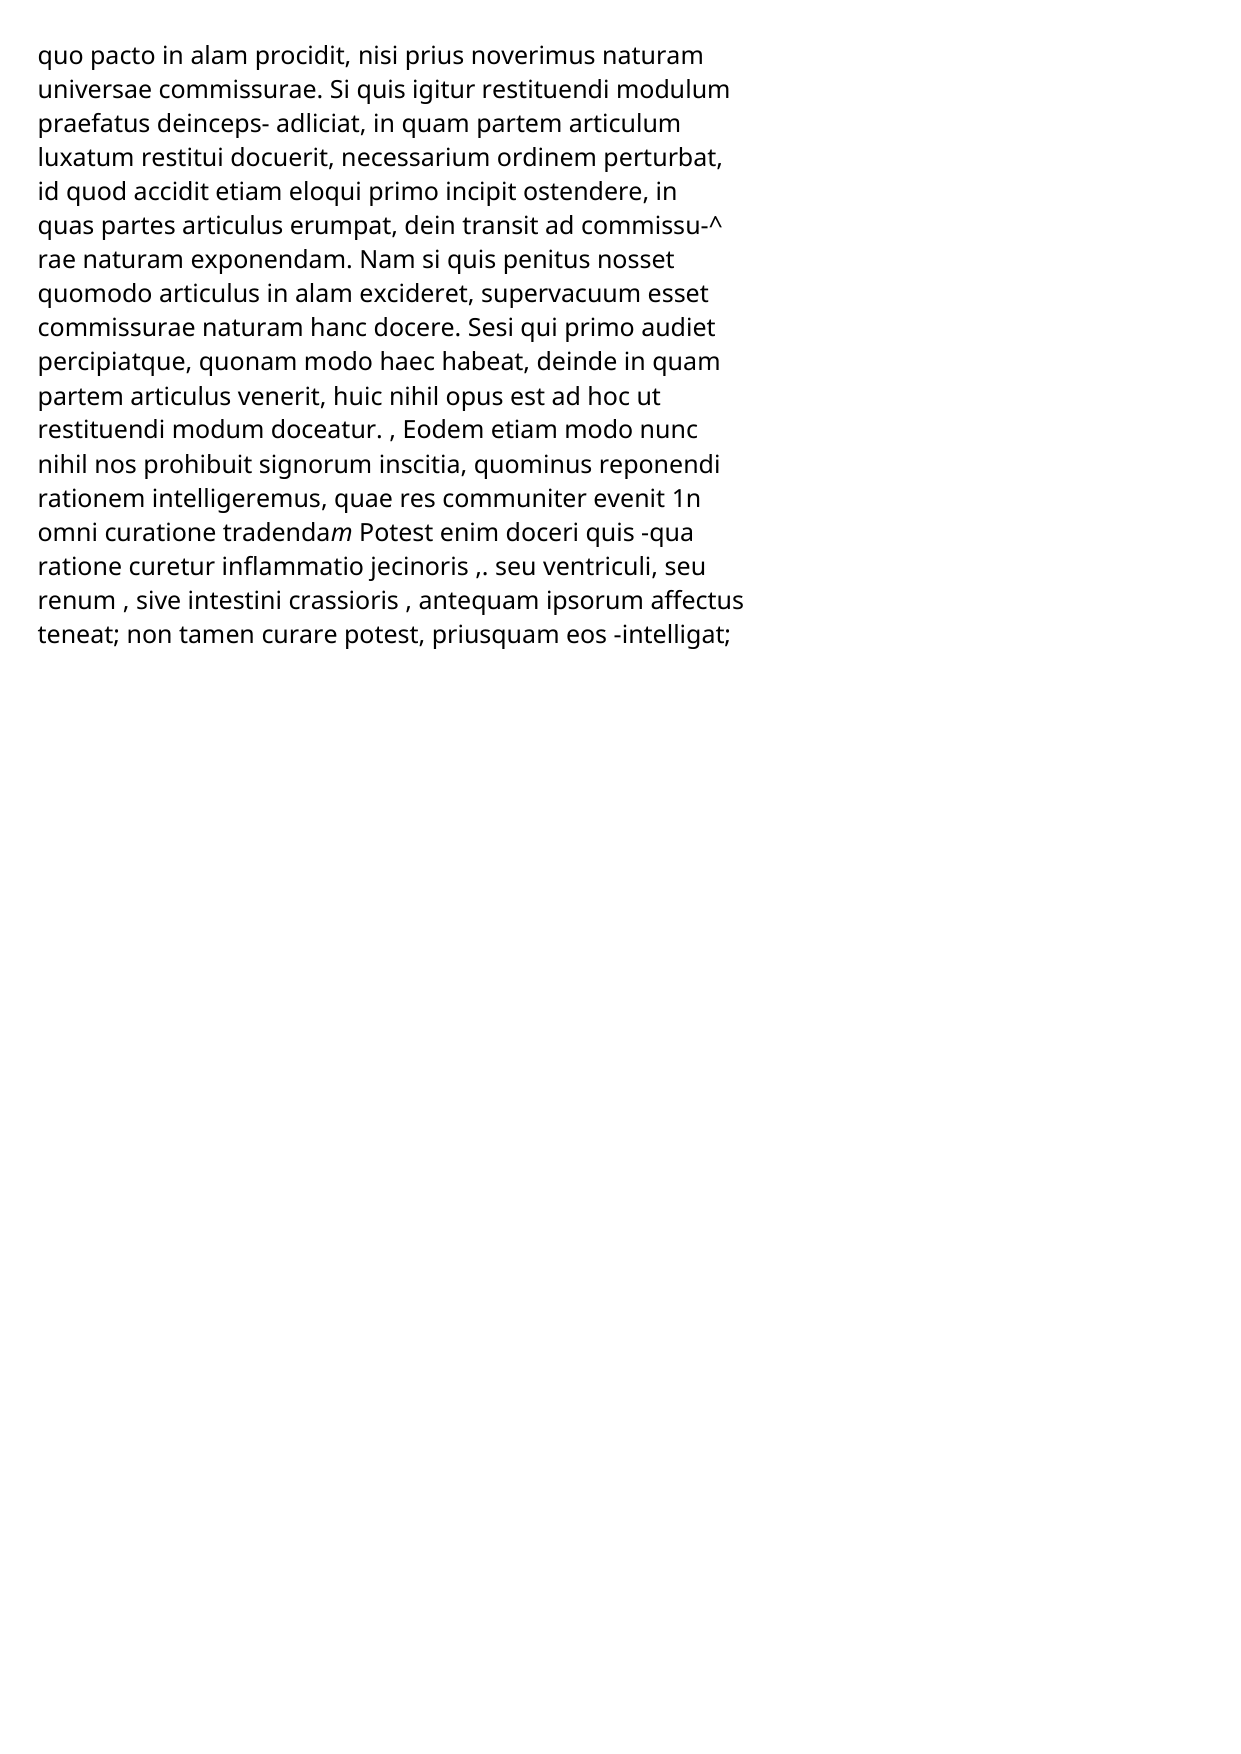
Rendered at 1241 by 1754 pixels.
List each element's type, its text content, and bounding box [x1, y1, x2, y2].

text quo pacto in alam procidit, nisi prius noverimus naturam universae commissurae. Si quis igitur restituendi modulum praefatus deinceps- adliciat, in quam partem articulum luxatum restitui docuerit, necessarium ordinem perturbat, id quod accidit etiam eloqui primo incipit ostendere, in quas partes articulus erumpat, dein transit ad commissu-^ rae naturam exponendam. Nam si quis penitus nosset quomodo articulus in alam excideret, supervacuum esset commissurae naturam hanc docere. Sesi qui primo audiet percipiatque, quonam modo haec habeat, deinde in quam partem articulus venerit, huic nihil opus est ad hoc ut restituendi modum doceatur. , Eodem etiam modo nunc nihil nos prohibuit signorum inscitia, quominus reponendi rationem intelligeremus, quae res communiter evenit 1n omni curatione tradendam Potest enim doceri quis -qua ratione curetur inflammatio jecinoris ,. seu ventriculi, seu renum , sive intestini crassioris , antequam ipsorum affectus teneat; non tamen curare potest, priusquam eos -intelligat; [37, 37, 1203, 651]
